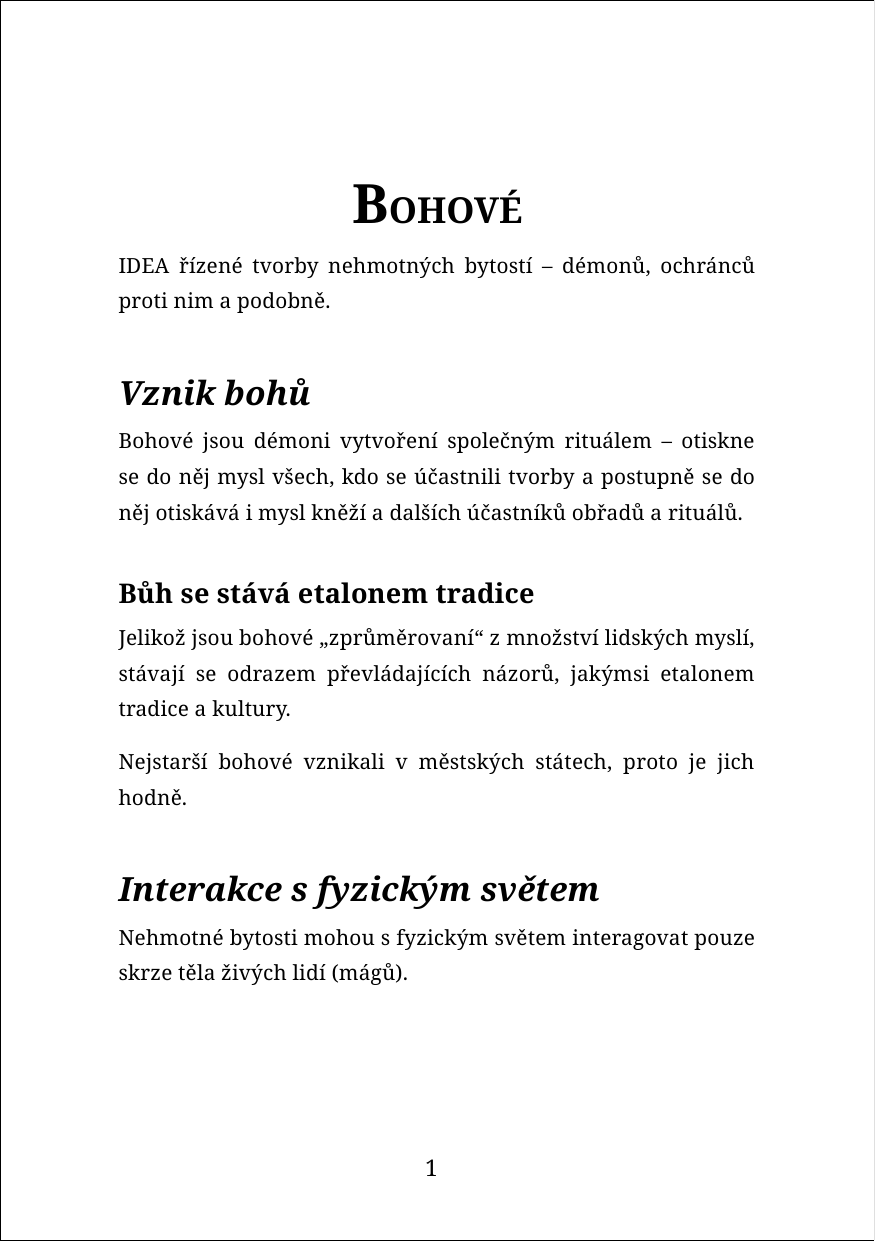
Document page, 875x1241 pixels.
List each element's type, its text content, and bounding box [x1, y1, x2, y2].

subtitle Bohové [118, 166, 756, 239]
subtitle Interakce s fyzickým světem [118, 866, 756, 911]
subtitle Bůh se stává etalonem tradice [118, 574, 756, 611]
text Nejstarší bohové vznikali v městských státech, proto je jich hodně. [118, 747, 756, 811]
subtitle Vznik bohů [118, 369, 756, 415]
text Jelikož jsou bohové „zprůměrovaní“ z množství lidských myslí, stávají se odrazem převládajících názorů, jakýmsi etalonem tradice a kultury. [118, 623, 756, 723]
text Nehmotné bytosti mohou s fyzickým světem interagovat pouze skrze těla živých lidí (mágů). [118, 923, 756, 987]
text Bohové jsou démoni vytvoření společným rituálem – otiskne se do něj mysl všech, kdo se účastnili tvorby a postupně se do něj otiskává i mysl kněží a dalších účastníků obřadů a rituálů. [118, 427, 756, 526]
text IDEA řízené tvorby nehmotných bytostí – démonů, ochránců proti nim a podobně. [118, 251, 756, 315]
